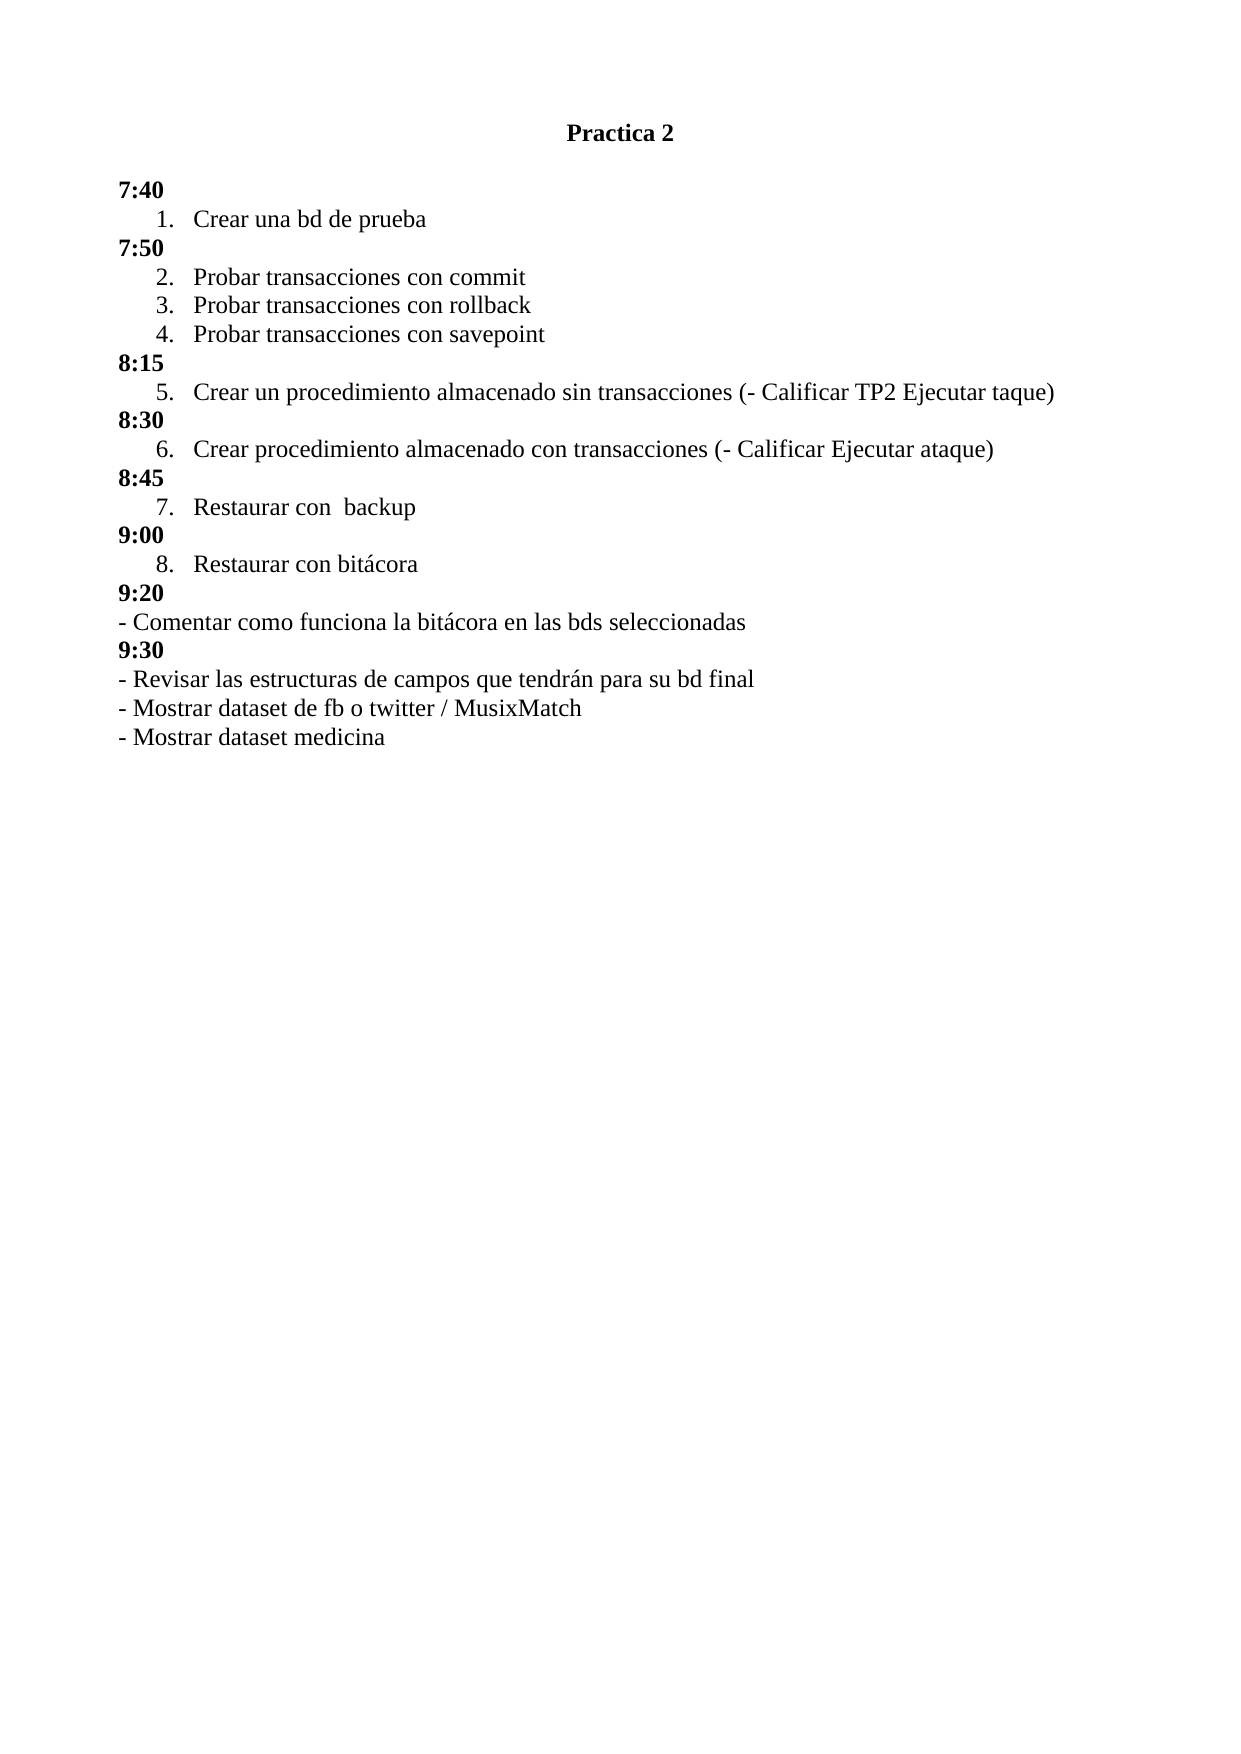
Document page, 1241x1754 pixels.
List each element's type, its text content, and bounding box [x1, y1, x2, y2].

text - Mostrar dataset de fb o twitter / MusixMatch [118, 693, 1122, 722]
list Crear procedimiento almacenado con transacciones (- Calificar Ejecutar ataque) [156, 434, 1122, 463]
text 8:15 [118, 348, 1122, 377]
text - Mostrar dataset medicina [118, 722, 1122, 751]
text 8:30 [118, 406, 1122, 434]
text - Comentar como funciona la bitácora en las bds seleccionadas [118, 607, 1122, 636]
text 8:45 [118, 463, 1122, 492]
list Probar transacciones con savepoint [156, 319, 1122, 348]
list Restaurar con bitácora [156, 549, 1122, 578]
text Practica 2 [118, 118, 1122, 147]
text - Revisar las estructuras de campos que tendrán para su bd final [118, 664, 1122, 693]
text 9:00 [118, 521, 1122, 549]
list Probar transacciones con rollback [156, 291, 1122, 319]
text 7:40 [118, 176, 1122, 204]
list Restaurar con backup [156, 492, 1122, 521]
list Crear un procedimiento almacenado sin transacciones (- Calificar TP2 Ejecutar taque) [156, 377, 1122, 406]
list Probar transacciones con commit [156, 262, 1122, 291]
text 7:50 [118, 233, 1122, 262]
list Crear una bd de prueba [156, 204, 1122, 233]
text 9:20 [118, 578, 1122, 607]
text 9:30 [118, 636, 1122, 664]
